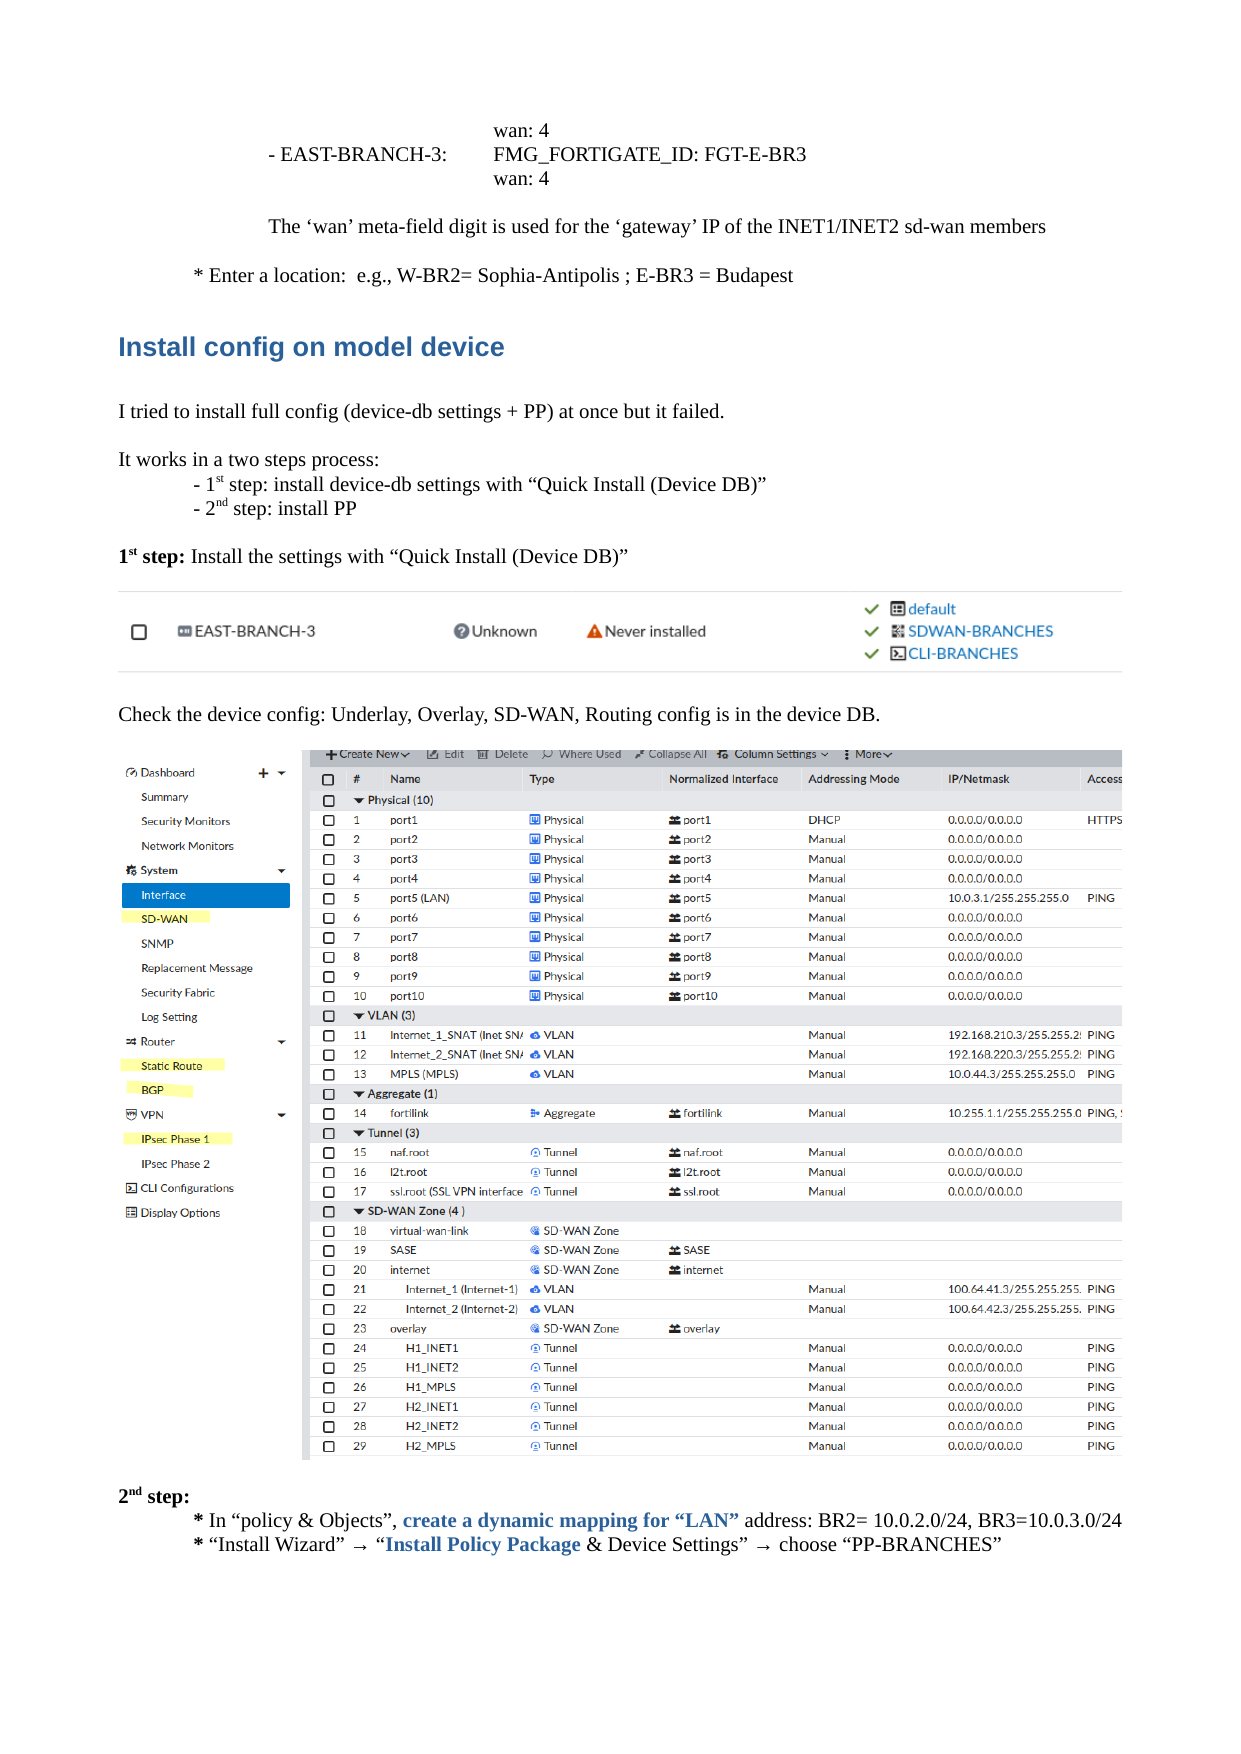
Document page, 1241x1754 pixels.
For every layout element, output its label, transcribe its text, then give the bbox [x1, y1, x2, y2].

text - EAST-BRANCH-3: FMG_FORTIGATE_ID: FGT-E-BR3 [268, 142, 1122, 166]
text * “Install Wizard” → “Install Policy Package & Device Settings” → choose “PP-BRANCHES” [118, 1532, 1122, 1556]
text It works in a two steps process: [118, 447, 1122, 471]
text The ‘wan’ meta-field digit is used for the ‘gateway’ IP of the INET1/INET2 sd-wan members [193, 214, 1122, 238]
text * In “policy & Objects”, create a dynamic mapping for “LAN” address: BR2= 10.0.2.0/24, BR3=10.0.3.0/24 [118, 1508, 1122, 1532]
text - 1st step: install device-db settings with “Quick Install (Device DB)” [118, 471, 1122, 496]
text I tried to install full config (device-db settings + PP) at once but it failed. [118, 399, 1122, 423]
text wan: 4 [268, 118, 1122, 142]
text 2nd step: [118, 1484, 1122, 1508]
text 1st step: Install the settings with “Quick Install (Device DB)” [118, 544, 1122, 568]
text * Enter a location: e.g., W-BR2= Sophia-Antipolis ; E-BR3 = Budapest [193, 262, 1122, 287]
subtitle Install config on model device [118, 331, 1122, 363]
picture [118, 750, 1123, 1460]
text Check the device config: Underlay, Overlay, SD-WAN, Routing config is in the device DB. [118, 702, 1122, 726]
picture [118, 591, 1123, 678]
text - 2nd step: install PP [118, 496, 1122, 519]
text wan: 4 [268, 166, 1122, 190]
